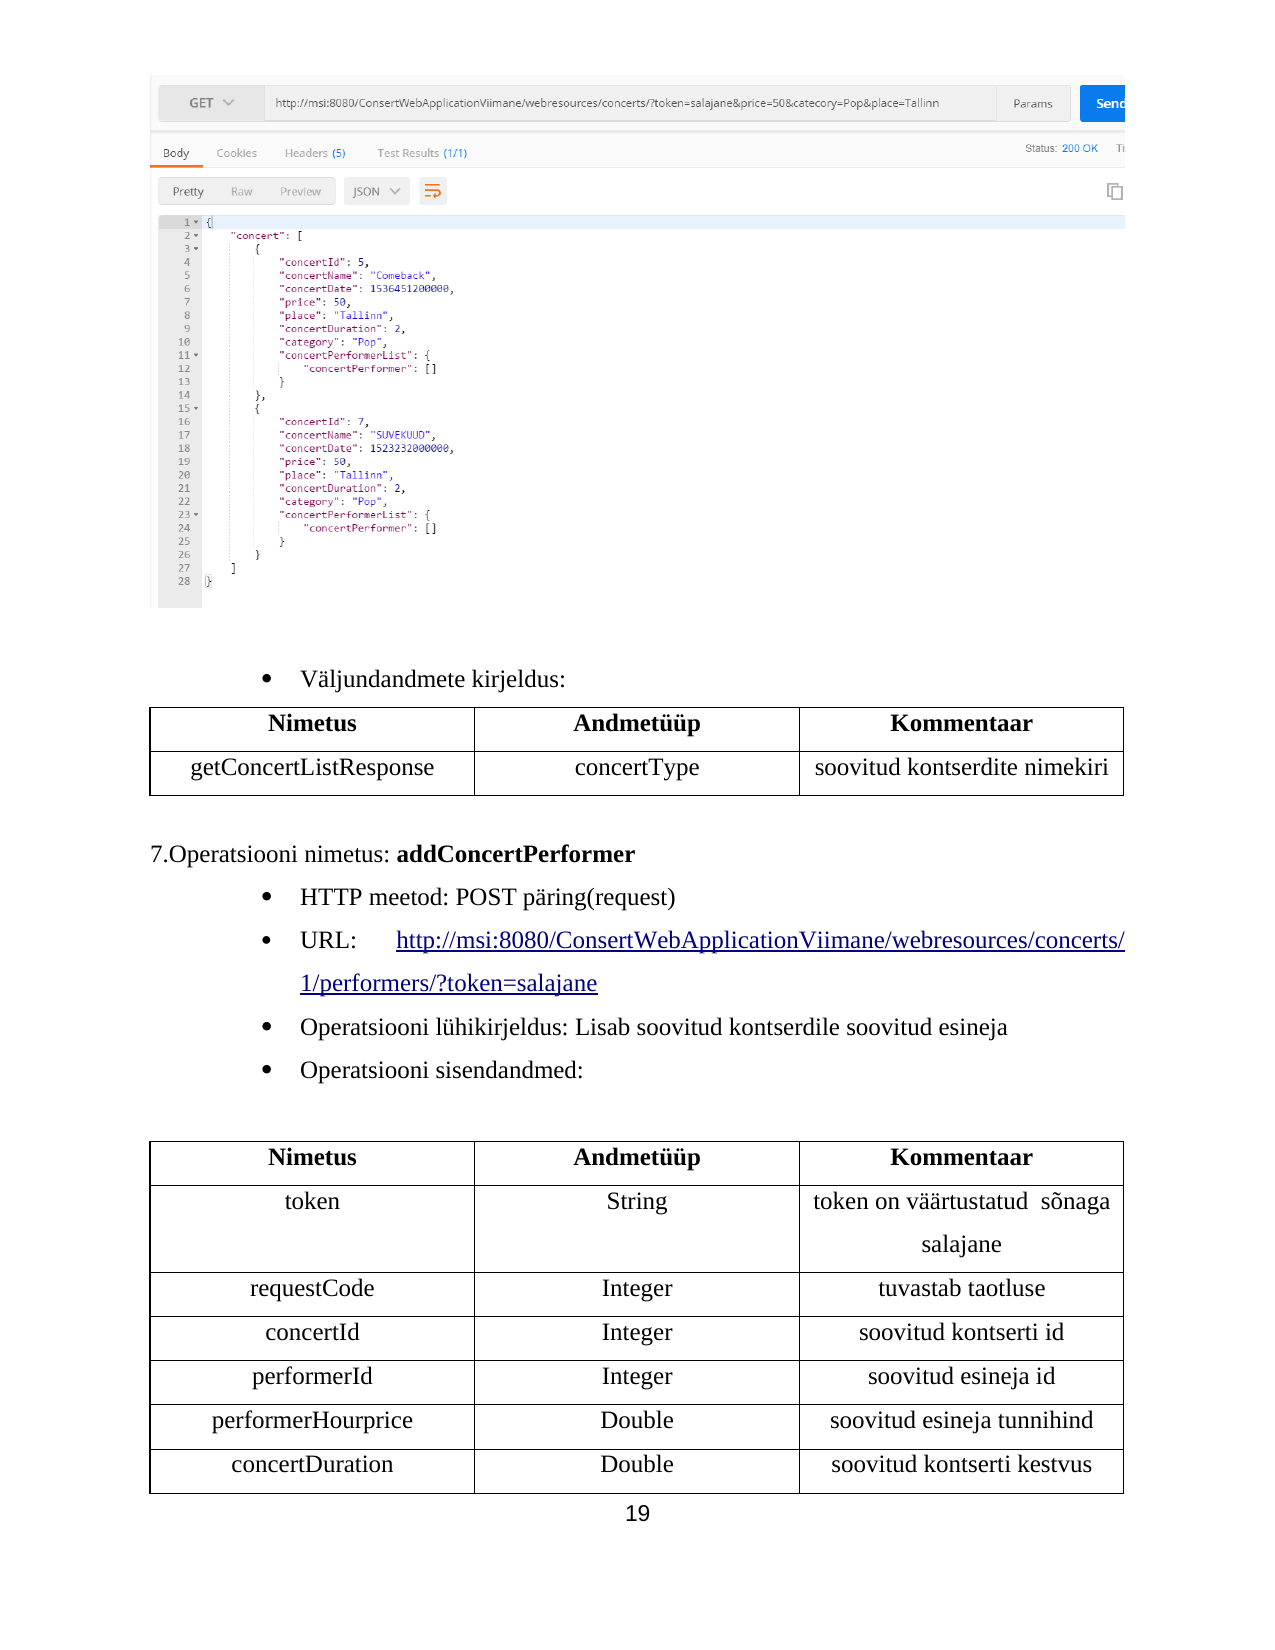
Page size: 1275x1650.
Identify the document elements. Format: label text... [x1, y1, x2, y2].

table_cell concertDuration [151, 1450, 474, 1492]
table_cell Integer [475, 1317, 799, 1360]
table_cell soovitud kontserti kestvus [800, 1450, 1123, 1492]
table_cell soovitud kontserdite nimekiri [800, 752, 1123, 795]
table_cell tuvastab taotluse [800, 1273, 1123, 1316]
table_cell Double [475, 1450, 799, 1492]
table_cell requestCode [151, 1273, 474, 1316]
table_header Kommentaar [800, 1142, 1123, 1185]
table_header Kommentaar [800, 708, 1123, 751]
table_cell soovitud esineja id [800, 1361, 1123, 1404]
table_header Andmetüüp [475, 1142, 799, 1185]
table_cell performerHourprice [151, 1405, 474, 1448]
list Operatsiooni lühikirjeldus: Lisab soovitud kontserdile soovitud esineja [262, 1012, 1125, 1040]
table_cell Double [475, 1405, 799, 1448]
text 7.Operatsiooni nimetus: addConcertPerformer [150, 839, 1125, 868]
table_cell token [151, 1186, 474, 1272]
table_cell String [475, 1186, 799, 1272]
table_header Nimetus [151, 708, 474, 751]
list Operatsiooni sisendandmed: [262, 1055, 1125, 1083]
list Väljundandmete kirjeldus: [262, 664, 1125, 692]
list HTTP meetod: POST päring(request) [262, 882, 1125, 911]
table_cell soovitud kontserti id [800, 1317, 1123, 1360]
table_header Andmetüüp [475, 708, 799, 751]
table_cell concertId [151, 1317, 474, 1360]
table_cell token on väärtustatud sõnaga salajane [800, 1186, 1123, 1272]
table_cell concertType [475, 752, 799, 795]
table_cell Integer [475, 1273, 799, 1316]
table_cell getConcertListResponse [151, 752, 474, 795]
table_cell Integer [475, 1361, 799, 1404]
table_cell soovitud esineja tunnihind [800, 1405, 1123, 1448]
list URL: http://msi:8080/ConsertWebApplicationViimane/webresources/concerts/1/performers/?token=salajane [262, 925, 1125, 997]
table_cell performerId [151, 1361, 474, 1404]
table_header Nimetus [151, 1142, 474, 1185]
